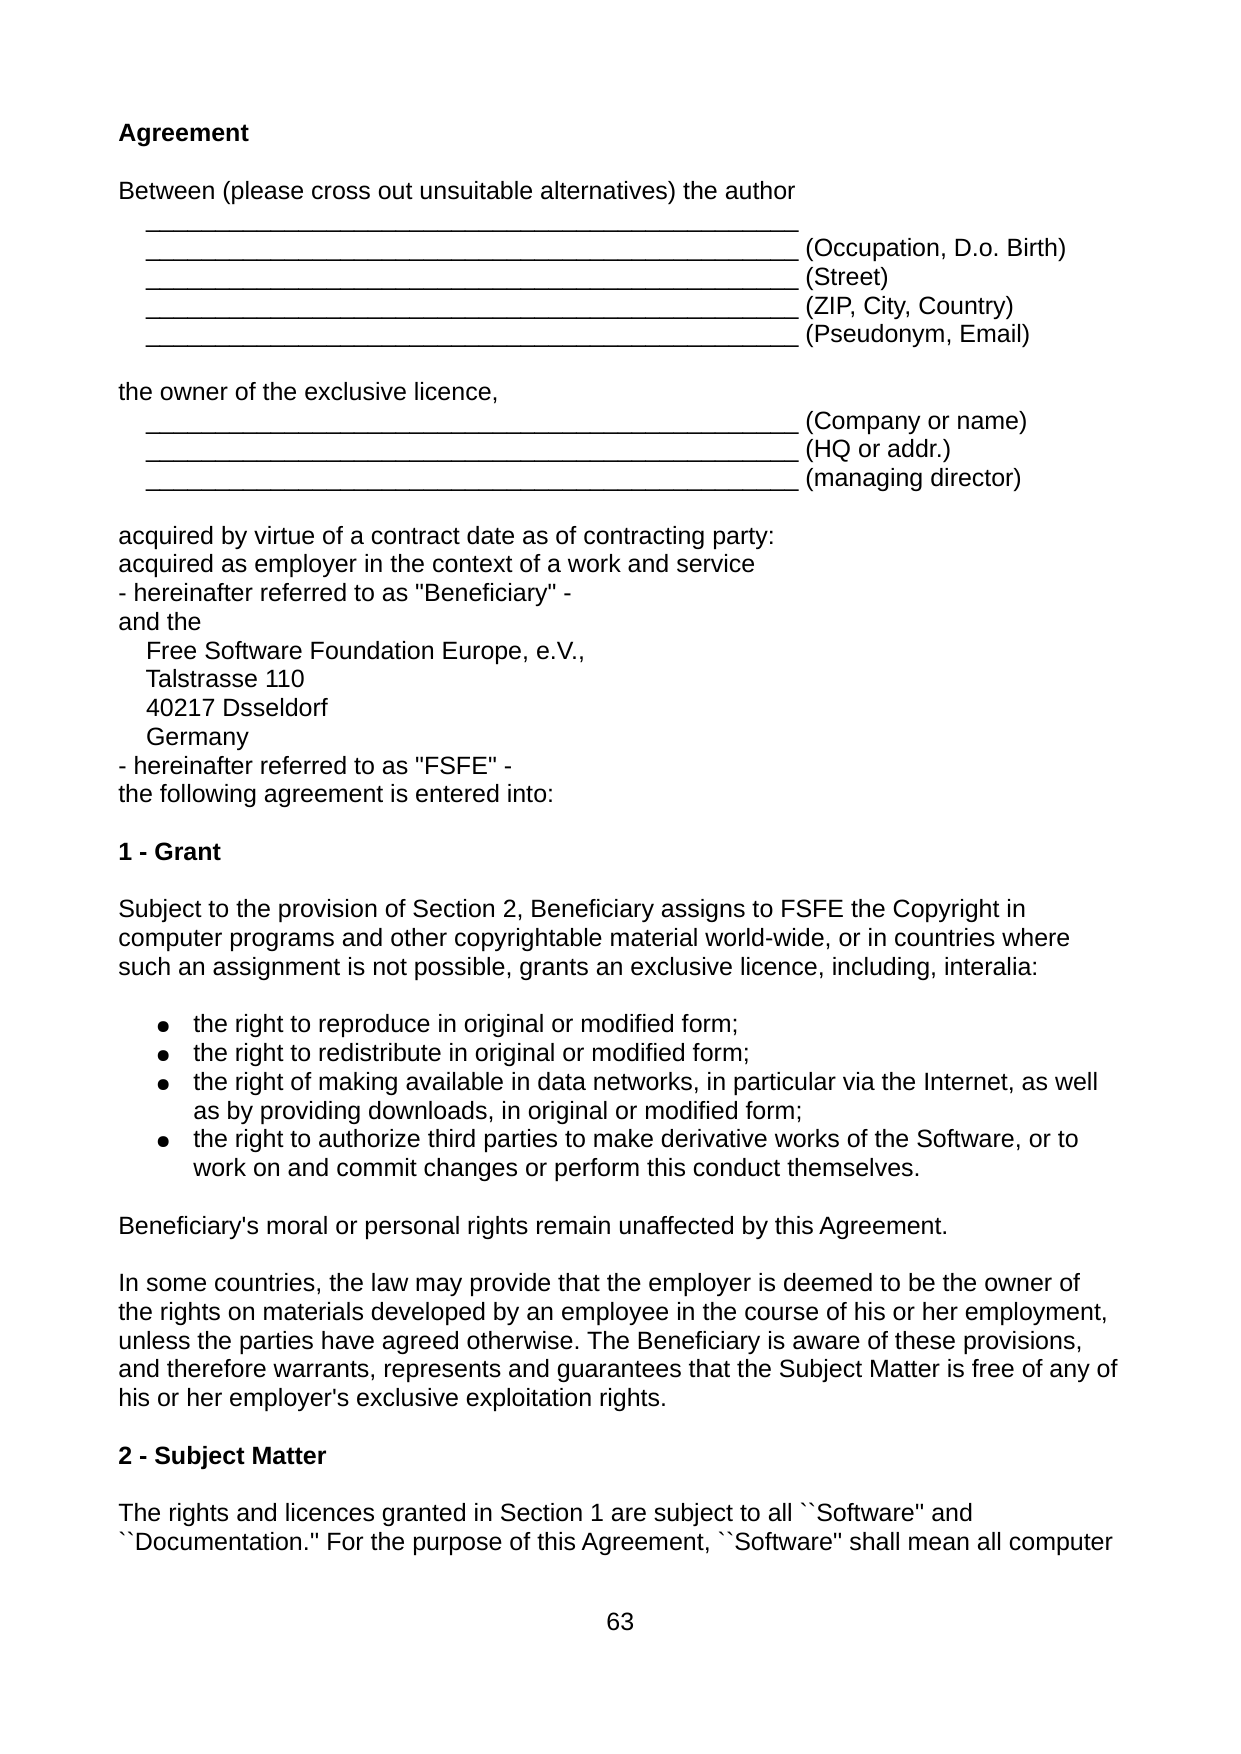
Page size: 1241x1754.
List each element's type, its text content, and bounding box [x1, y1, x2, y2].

text 40217 Dsseldorf [118, 693, 1122, 722]
text 1 - Grant [118, 837, 1122, 866]
text 2 - Subject Matter [118, 1441, 1122, 1469]
list the right of making available in data networks, in particular via the Internet, as well as by providing downloads, in original or modified form; [156, 1067, 1122, 1124]
text Beneficiary's moral or personal rights remain unaffected by this Agreement. [118, 1211, 1122, 1239]
text Subject to the provision of Section 2, Beneficiary assigns to FSFE the Copyright in computer programs and other copyrightable material world-wide, or in countries where such an assignment is not possible, grants an exclusive licence, including, interalia: [118, 894, 1122, 981]
text the following agreement is entered into: [118, 779, 1122, 808]
text _______________________________________________ (Occupation, D.o. Birth) [118, 233, 1122, 262]
list the right to reproduce in original or modified form; [156, 1009, 1122, 1038]
text acquired as employer in the context of a work and service [118, 549, 1122, 578]
list the right to authorize third parties to make derivative works of the Software, or to work on and commit changes or perform this conduct themselves. [156, 1124, 1122, 1182]
text _______________________________________________ (Company or name) [118, 406, 1122, 434]
text In some countries, the law may provide that the employer is deemed to be the owner of the rights on materials developed by an employee in the course of his or her employment, unless the parties have agreed otherwise. The Beneficiary is aware of these provisions, and therefore warrants, represents and guarantees that the Subject Matter is free of any of his or her employer's exclusive exploitation rights. [118, 1268, 1122, 1412]
text Free Software Foundation Europe, e.V., [118, 636, 1122, 664]
text and the [118, 607, 1122, 636]
text _______________________________________________ (managing director) [118, 463, 1122, 492]
text _______________________________________________ (ZIP, City, Country) [118, 291, 1122, 319]
text _______________________________________________ (HQ or addr.) [118, 434, 1122, 463]
text acquired by virtue of a contract date as of contracting party: [118, 521, 1122, 549]
text _______________________________________________ (Pseudonym, Email) [118, 319, 1122, 348]
text The rights and licences granted in Section 1 are subject to all ``Software'' and ``Documentation.'' For the purpose of this Agreement, ``Software'' shall mean all computer [118, 1498, 1122, 1556]
text Between (please cross out unsuitable alternatives) the author [118, 176, 1122, 204]
text _______________________________________________ [118, 204, 1122, 233]
text Agreement [118, 118, 1122, 147]
text Germany [118, 722, 1122, 751]
text Talstrasse 110 [118, 664, 1122, 693]
text - hereinafter referred to as "FSFE" - [118, 751, 1122, 779]
list the right to redistribute in original or modified form; [156, 1038, 1122, 1067]
text _______________________________________________ (Street) [118, 262, 1122, 291]
text - hereinafter referred to as "Beneficiary" - [118, 578, 1122, 607]
text the owner of the exclusive licence, [118, 377, 1122, 406]
